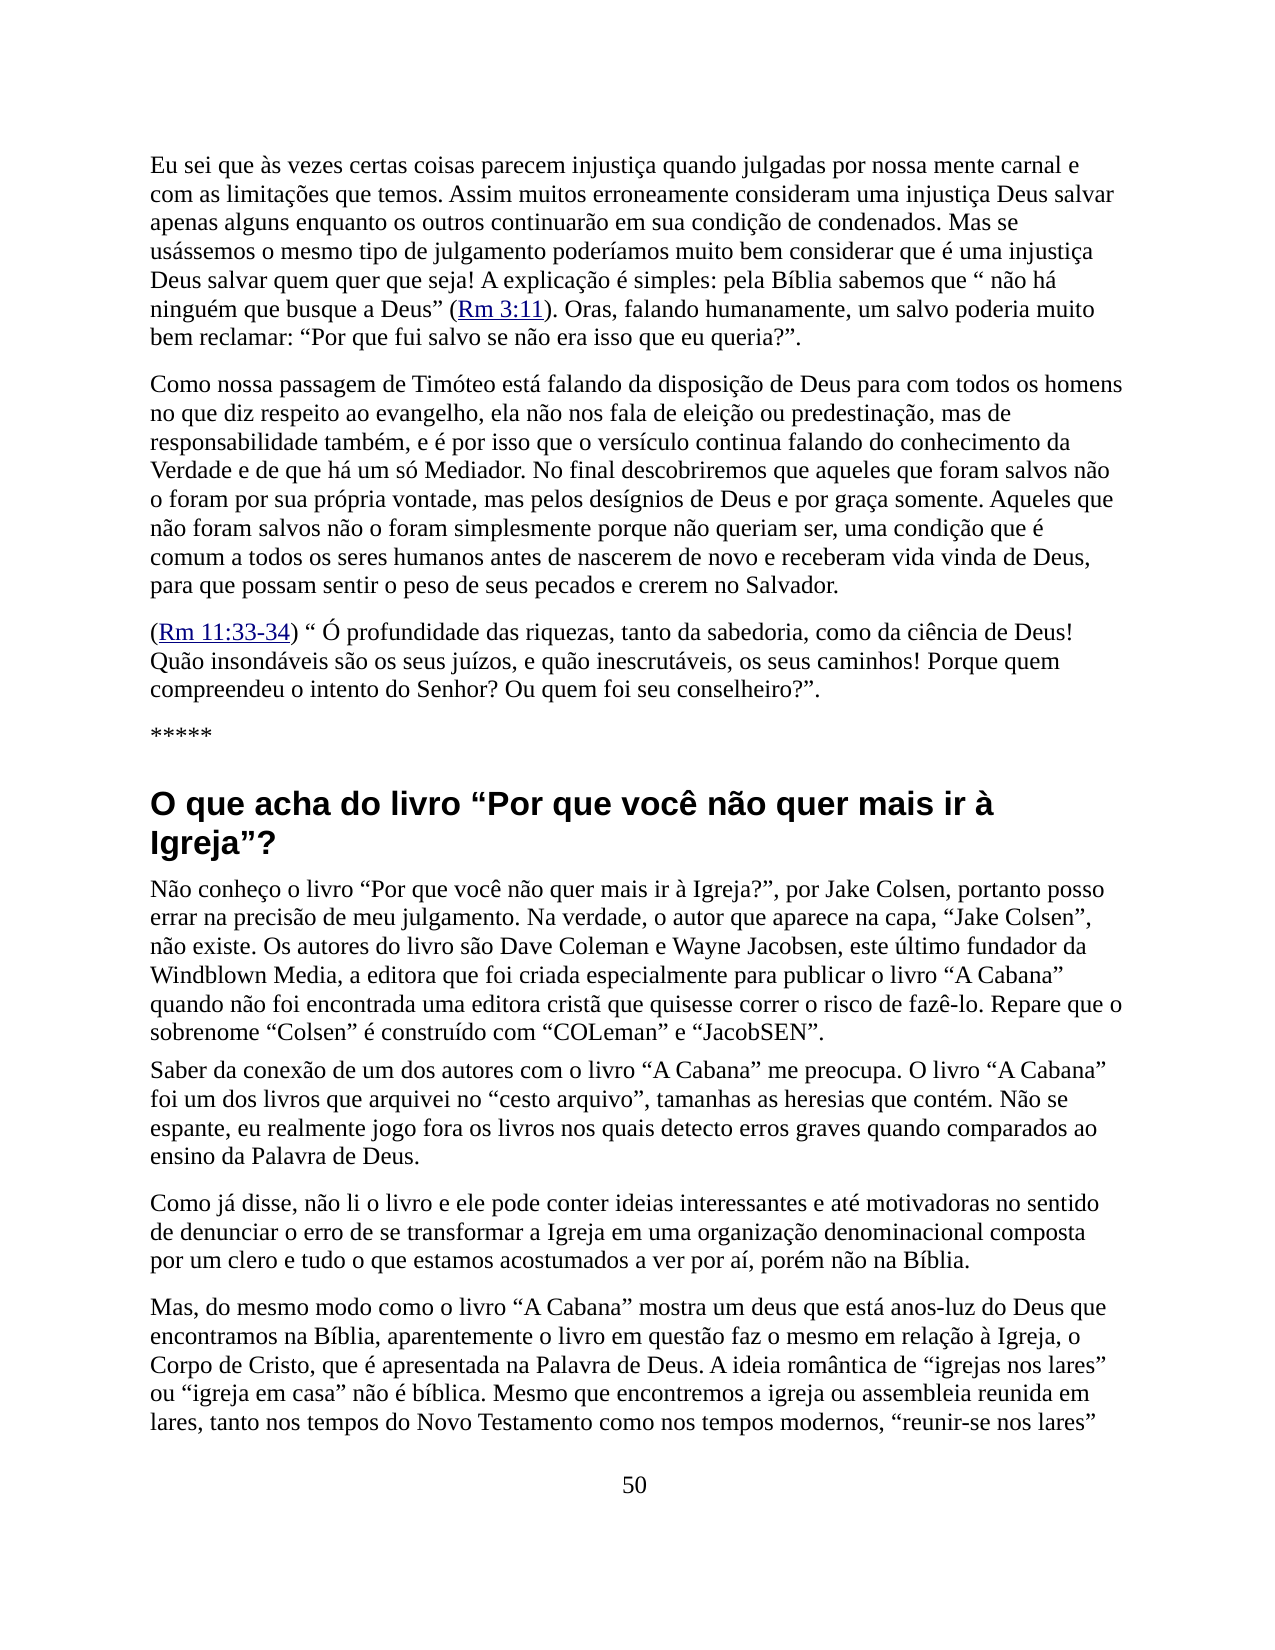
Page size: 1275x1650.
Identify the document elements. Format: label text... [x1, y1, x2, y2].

text Como já disse, não li o livro e ele pode conter ideias interessantes e até motivadoras no sentido de denunciar o erro de se transformar a Igreja em uma organização denominacional composta por um clero e tudo o que estamos acostumados a ver por aí, porém não na Bíblia. [150, 1188, 1125, 1274]
text Saber da conexão de um dos autores com o livro “A Cabana” me preocupa. O livro “A Cabana” foi um dos livros que arquivei no “cesto arquivo”, tamanhas as heresias que contém. Não se espante, eu realmente jogo fora os livros nos quais detecto erros graves quando comparados ao ensino da Palavra de Deus. [150, 1055, 1125, 1170]
text Mas, do mesmo modo como o livro “A Cabana” mostra um deus que está anos-luz do Deus que encontramos na Bíblia, aparentemente o livro em questão faz o mesmo em relação à Igreja, o Corpo de Cristo, que é apresentada na Palavra de Deus. A ideia romântica de “igrejas nos lares” ou “igreja em casa” não é bíblica. Mesmo que encontremos a igreja ou assembleia reunida em lares, tanto nos tempos do Novo Testamento como nos tempos modernos, “reunir-se nos lares” [150, 1292, 1125, 1436]
text (Rm 11:33-34) “ Ó profundidade das riquezas, tanto da sabedoria, como da ciência de Deus! Quão insondáveis são os seus juízos, e quão inescrutáveis, os seus caminhos! Porque quem compreendeu o intento do Senhor? Ou quem foi seu conselheiro?”. [150, 617, 1125, 703]
text Eu sei que às vezes certas coisas parecem injustiça quando julgadas por nossa mente carnal e com as limitações que temos. Assim muitos erroneamente consideram uma injustiça Deus salvar apenas alguns enquanto os outros continuarão em sua condição de condenados. Mas se usássemos o mesmo tipo de julgamento poderíamos muito bem considerar que é uma injustiça Deus salvar quem quer que seja! A explicação é simples: pela Bíblia sabemos que “ não há ninguém que busque a Deus” (Rm 3:11). Oras, falando humanamente, um salvo poderia muito bem reclamar: “Por que fui salvo se não era isso que eu queria?”. [150, 150, 1125, 351]
text Não conheço o livro “Por que você não quer mais ir à Igreja?”, por Jake Colsen, portanto posso errar na precisão de meu julgamento. Na verdade, o autor que aparece na capa, “Jake Colsen”, não existe. Os autores do livro são Dave Coleman e Wayne Jacobsen, este último fundador da Windblown Media, a editora que foi criada especialmente para publicar o livro “A Cabana” quando não foi encontrada uma editora cristã que quisesse correr o risco de fazê-lo. Repare que o sobrenome “Colsen” é construído com “COLeman” e “JacobSEN”. [150, 874, 1125, 1046]
text ***** [150, 721, 1125, 750]
text Como nossa passagem de Timóteo está falando da disposição de Deus para com todos os homens no que diz respeito ao evangelho, ela não nos fala de eleição ou predestinação, mas de responsabilidade também, e é por isso que o versículo continua falando do conhecimento da Verdade e de que há um só Mediador. No final descobriremos que aqueles que foram salvos não o foram por sua própria vontade, mas pelos desígnios de Deus e por graça somente. Aqueles que não foram salvos não o foram simplesmente porque não queriam ser, uma condição que é comum a todos os seres humanos antes de nascerem de novo e receberam vida vinda de Deus, para que possam sentir o peso de seus pecados e crerem no Salvador. [150, 369, 1125, 599]
subtitle O que acha do livro “Por que você não quer mais ir à Igreja”? [150, 784, 1125, 861]
